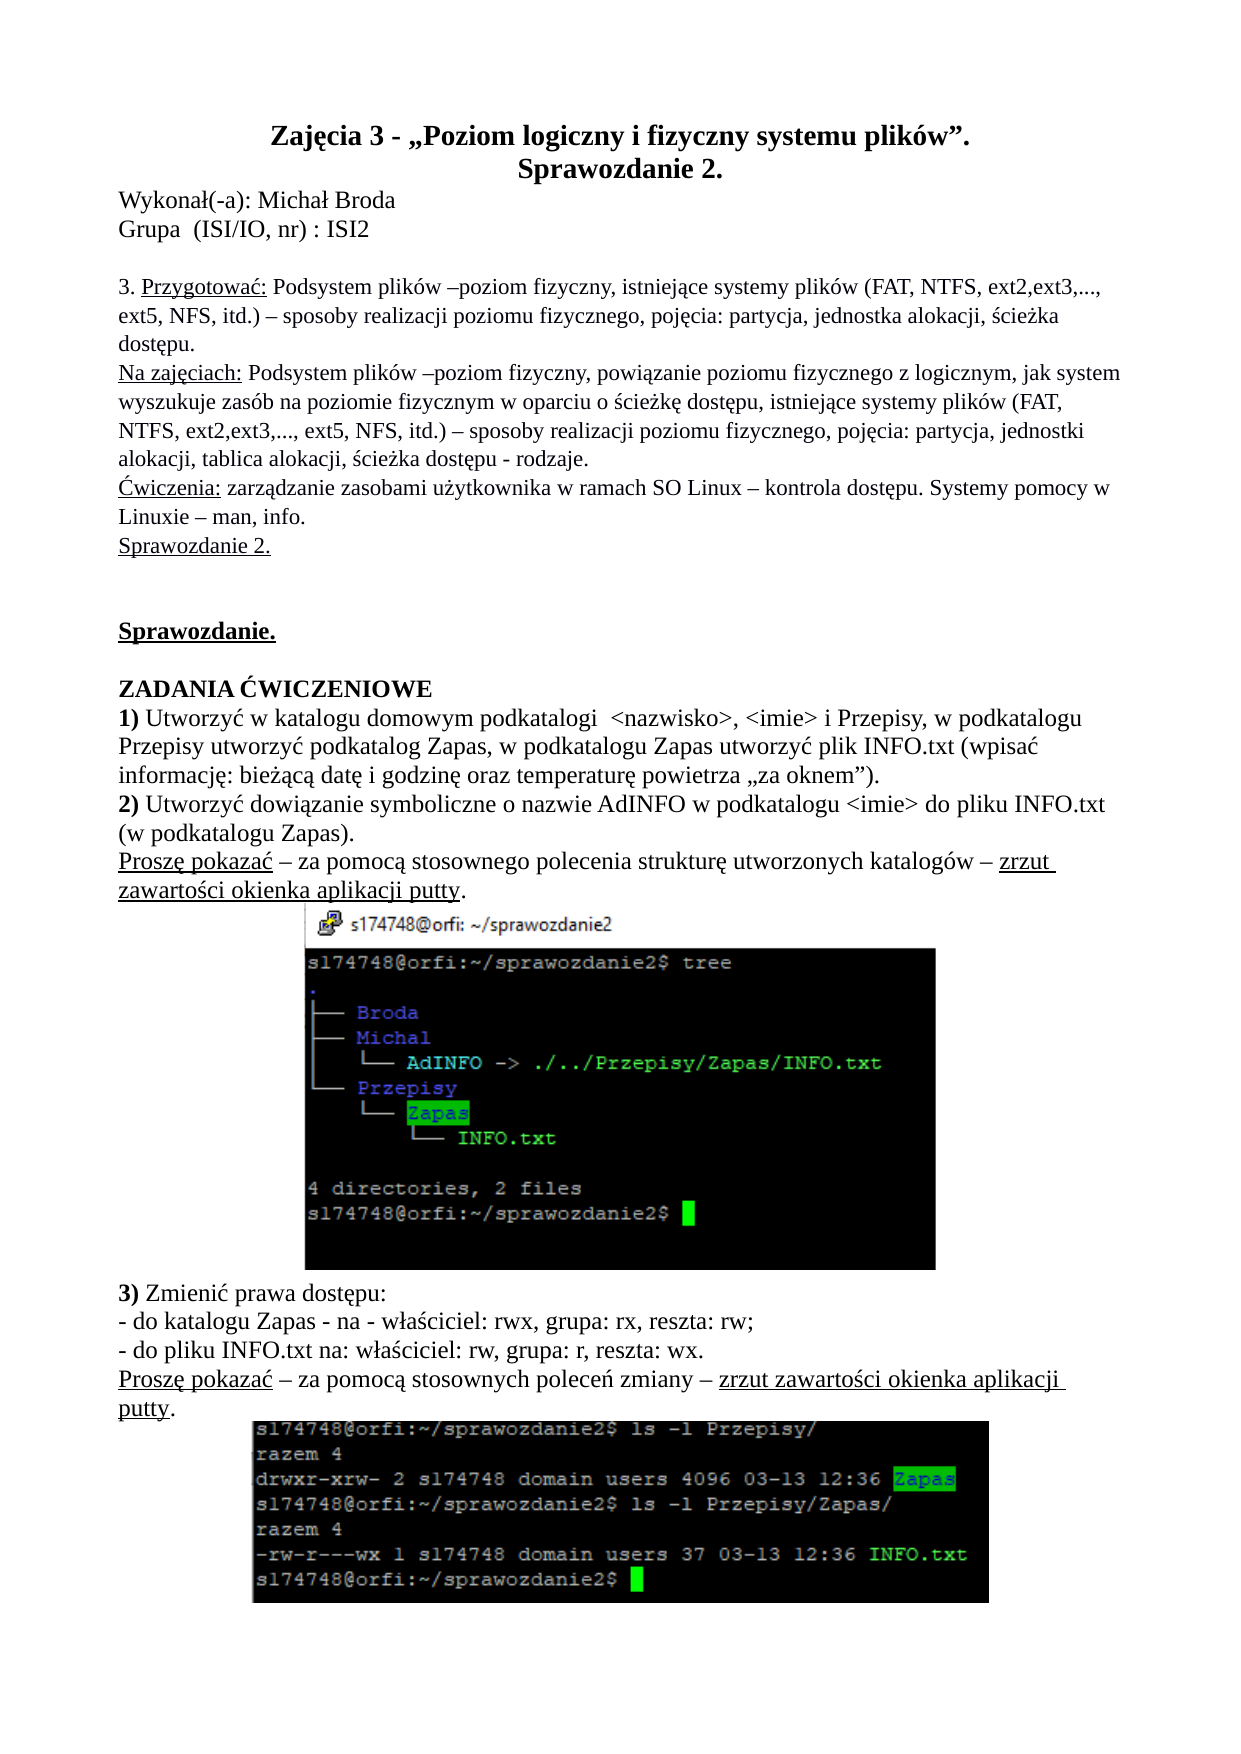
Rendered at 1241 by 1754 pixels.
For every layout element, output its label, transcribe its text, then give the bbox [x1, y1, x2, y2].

text - do pliku INFO.txt na: właściciel: rw, grupa: r, reszta: wx. [118, 1335, 1122, 1364]
text zawartości okienka aplikacji putty. [118, 875, 1122, 904]
text 2) Utworzyć dowiązanie symboliczne o nazwie AdINFO w podkatalogu <imie> do pliku INFO.txt (w podkatalogu Zapas). [118, 789, 1122, 846]
text Na zajęciach: Podsystem plików –poziom fizyczny, powiązanie poziomu fizycznego z logicznym, jak system wyszukuje zasób na poziomie fizycznym w oparciu o ścieżkę dostępu, istniejące systemy plików (FAT, NTFS, ext2,ext3,..., ext5, NFS, itd.) – sposoby realizacji poziomu fizycznego, pojęcia: partycja, jednostki alokacji, tablica alokacji, ścieżka dostępu - rodzaje. [118, 358, 1122, 473]
picture [251, 1421, 989, 1603]
text 3) Zmienić prawa dostępu: [118, 1278, 1122, 1306]
text Sprawozdanie. [118, 616, 1122, 645]
text Wykonał(-a): Michał Broda [118, 185, 1122, 214]
text 1) Utworzyć w katalogu domowym podkatalogi <nazwisko>, <imie> i Przepisy, w podkatalogu Przepisy utworzyć podkatalog Zapas, w podkatalogu Zapas utworzyć plik INFO.txt (wpisać informację: bieżącą datę i godzinę oraz temperaturę powietrza „za oknem”). [118, 703, 1122, 789]
text Sprawozdanie 2. [118, 152, 1122, 185]
text Proszę pokazać – za pomocą stosownego polecenia strukturę utworzonych katalogów – zrzut [118, 846, 1122, 875]
text ZADANIA ĆWICZENIOWE [118, 674, 1122, 703]
text Zajęcia 3 - „Poziom logiczny i fizyczny systemu plików”. [118, 118, 1122, 152]
text Sprawozdanie 2. [118, 530, 1122, 559]
text 3. Przygotować: Podsystem plików –poziom fizyczny, istniejące systemy plików (FAT, NTFS, ext2,ext3,..., ext5, NFS, itd.) – sposoby realizacji poziomu fizycznego, pojęcia: partycja, jednostka alokacji, ścieżka dostępu. [118, 271, 1122, 358]
picture [304, 903, 936, 1270]
text Grupa (ISI/IO, nr) : ISI2 [118, 214, 1122, 243]
text Proszę pokazać – za pomocą stosownych poleceń zmiany – zrzut zawartości okienka aplikacji putty. [118, 1364, 1122, 1421]
text Ćwiczenia: zarządzanie zasobami użytkownika w ramach SO Linux – kontrola dostępu. Systemy pomocy w Linuxie – man, info. [118, 473, 1122, 530]
text - do katalogu Zapas - na - właściciel: rwx, grupa: rx, reszta: rw; [118, 1306, 1122, 1335]
